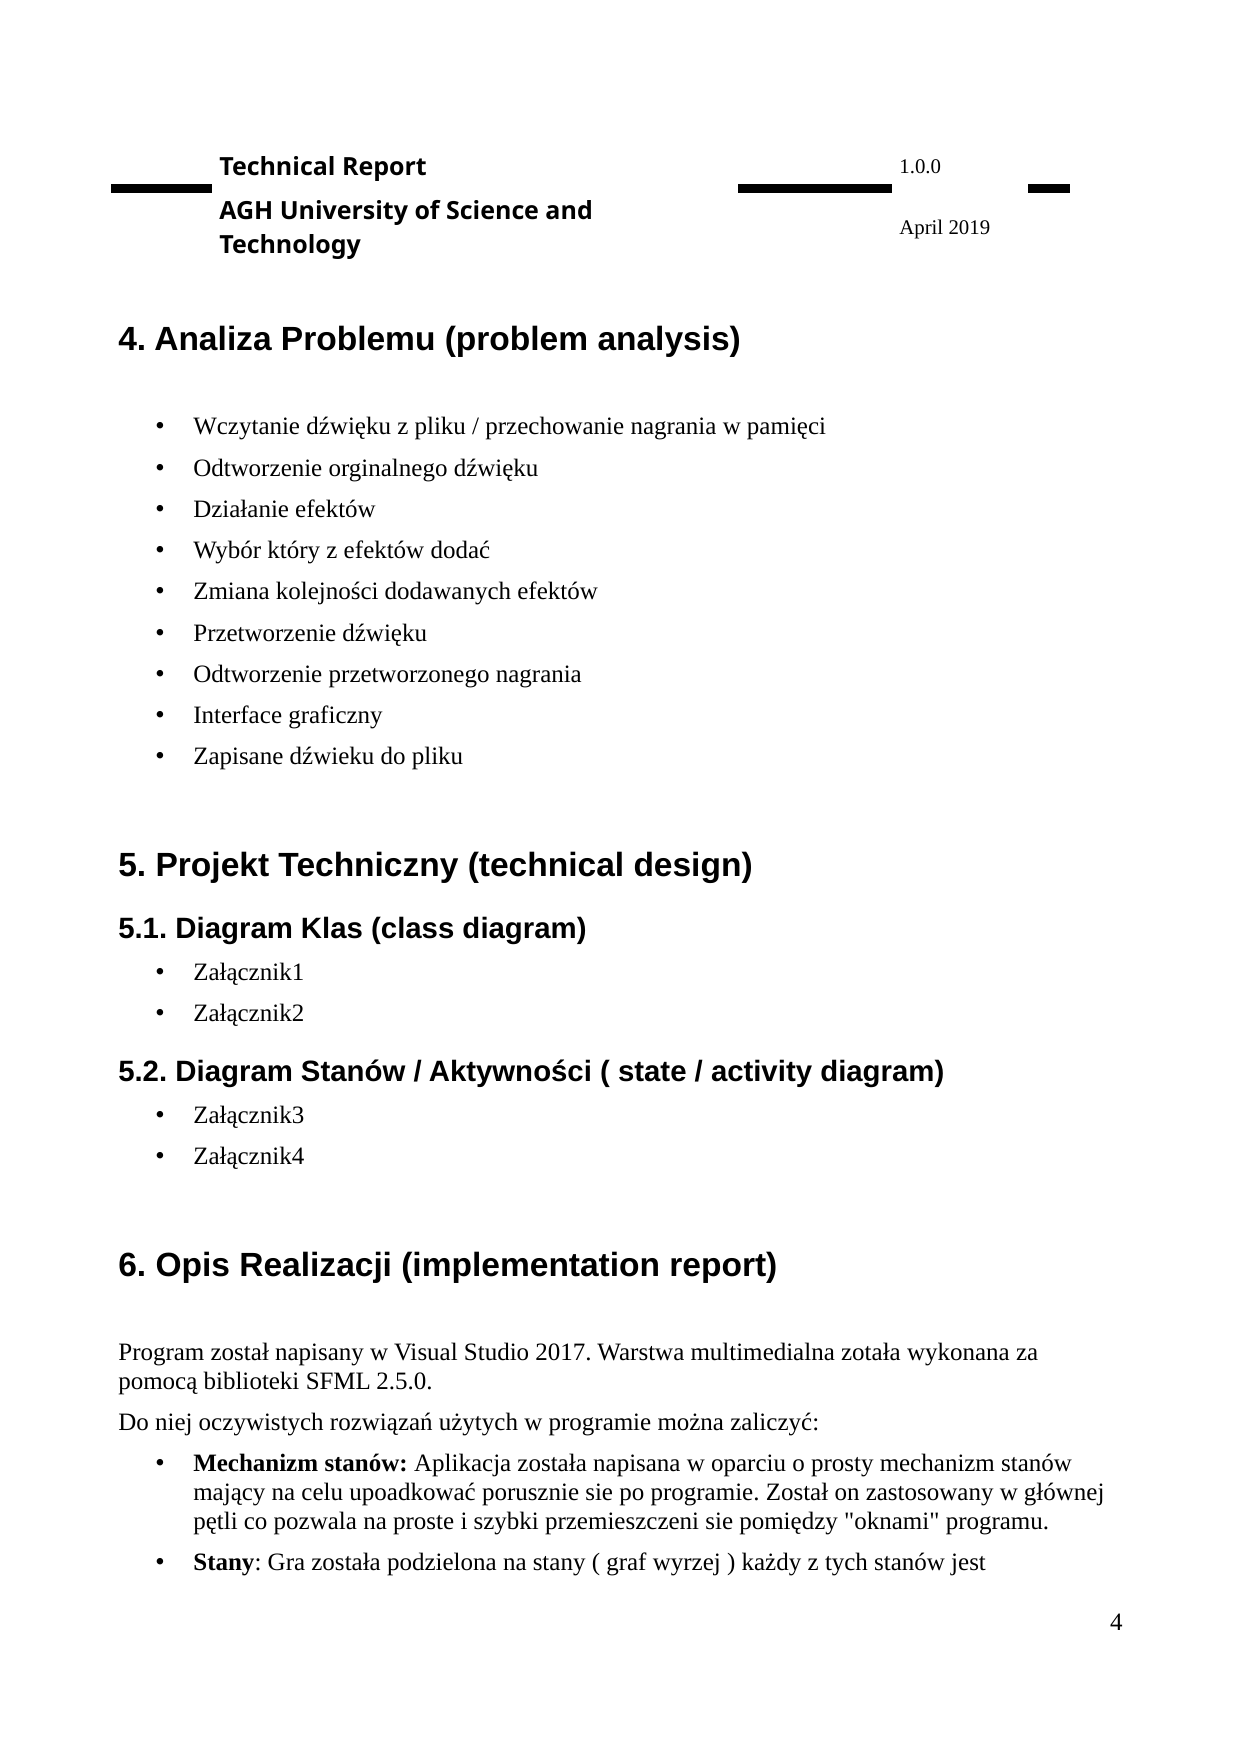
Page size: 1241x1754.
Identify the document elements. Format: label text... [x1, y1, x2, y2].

list Interface graficzny [156, 700, 1122, 729]
list Odtworzenie przetworzonego nagrania [156, 659, 1122, 688]
list Działanie efektów [156, 494, 1122, 523]
list Przetworzenie dźwięku [156, 618, 1122, 646]
list Załącznik2 [156, 998, 1122, 1027]
list Wybór który z efektów dodać [156, 535, 1122, 564]
list Zmiana kolejności dodawanych efektów [156, 576, 1122, 605]
subtitle 4. Analiza Problemu (problem analysis) [118, 319, 1122, 358]
list Mechanizm stanów: Aplikacja została napisana w oparciu o prosty mechanizm stanów mający na celu upoadkować porusznie sie po programie. Został on zastosowany w głównej pętli co pozwala na proste i szybki przemieszczeni sie pomiędzy "oknami" programu. [156, 1448, 1122, 1534]
subtitle 5. Projekt Techniczny (technical design) [118, 845, 1122, 883]
list Odtworzenie orginalnego dźwięku [156, 453, 1122, 481]
text Do niej oczywistych rozwiązań użytych w programie można zaliczyć: [118, 1407, 1122, 1436]
subtitle 6. Opis Realizacji (implementation report) [118, 1245, 1122, 1283]
list Załącznik1 [156, 957, 1122, 986]
list Stany: Gra została podzielona na stany ( graf wyrzej ) każdy z tych stanów jest [156, 1547, 1122, 1576]
text Program został napisany w Visual Studio 2017. Warstwa multimedialna zotała wykonana za pomocą biblioteki SFML 2.5.0. [118, 1337, 1122, 1394]
list Załącznik3 [156, 1100, 1122, 1129]
list Zapisane dźwieku do pliku [156, 741, 1122, 770]
list Załącznik4 [156, 1141, 1122, 1170]
subtitle 5.2. Diagram Stanów / Aktywności ( state / activity diagram) [118, 1054, 1122, 1088]
subtitle 5.1. Diagram Klas (class diagram) [118, 911, 1122, 944]
list Wczytanie dźwięku z pliku / przechowanie nagrania w pamięci [156, 411, 1122, 440]
